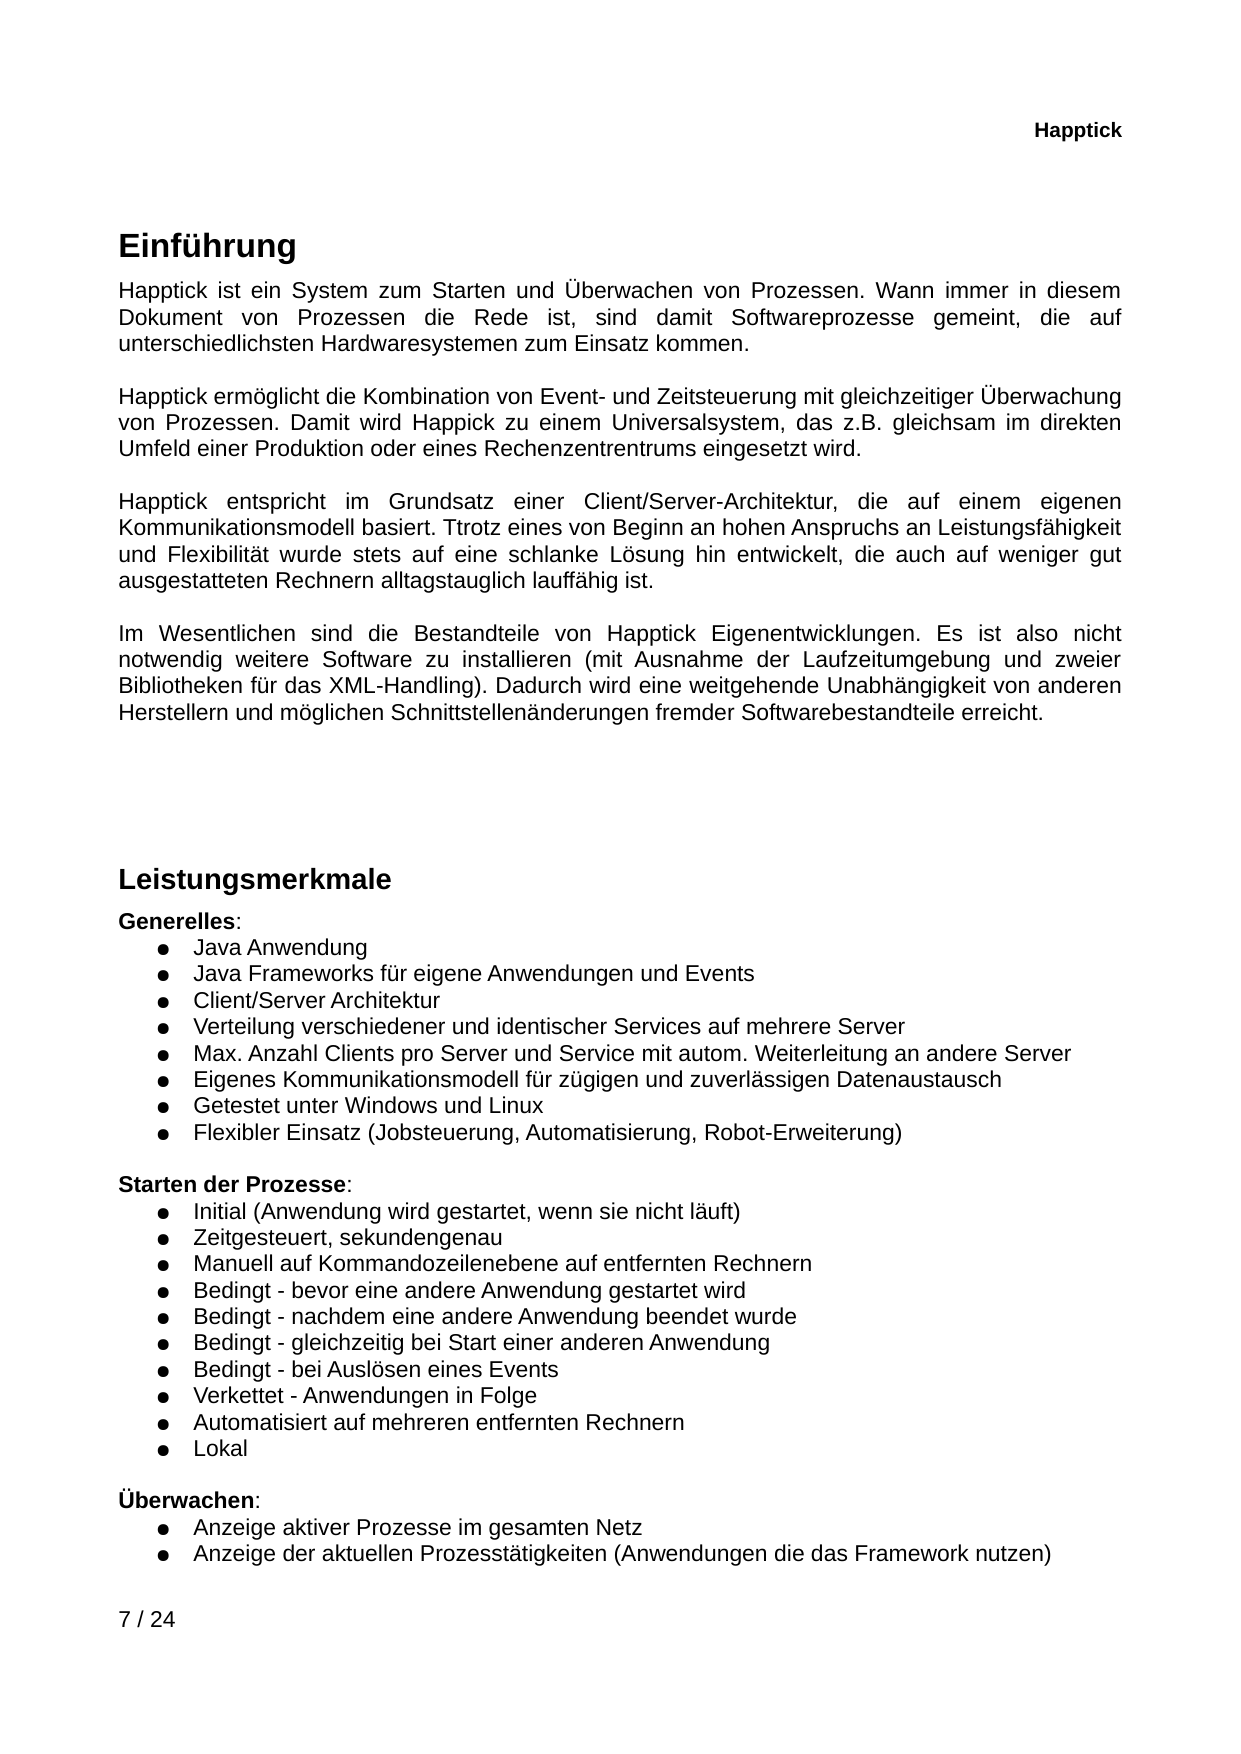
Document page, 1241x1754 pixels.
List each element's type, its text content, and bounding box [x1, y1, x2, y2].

subtitle Einführung [118, 226, 1122, 265]
list Eigenes Kommunikationsmodell für zügigen und zuverlässigen Datenaustausch [156, 1066, 1122, 1092]
text Happtick ist ein System zum Starten und Überwachen von Prozessen. Wann immer in diesem Dokument von Prozessen die Rede ist, sind damit Softwareprozesse gemeint, die auf unterschiedlichsten Hardwaresystemen zum Einsatz kommen. [118, 277, 1122, 356]
subtitle Leistungsmerkmale [118, 862, 1122, 895]
list Bedingt - nachdem eine andere Anwendung beendet wurde [156, 1303, 1122, 1329]
text Generelles: [118, 908, 1122, 934]
list Lokal [156, 1435, 1122, 1461]
list Max. Anzahl Clients pro Server und Service mit autom. Weiterleitung an andere Server [156, 1039, 1122, 1066]
list Bedingt - bevor eine andere Anwendung gestartet wird [156, 1277, 1122, 1303]
list Java Anwendung [156, 934, 1122, 960]
list Manuell auf Kommandozeilenebene auf entfernten Rechnern [156, 1250, 1122, 1277]
list Bedingt - gleichzeitig bei Start einer anderen Anwendung [156, 1329, 1122, 1356]
list Verkettet - Anwendungen in Folge [156, 1382, 1122, 1408]
list Zeitgesteuert, sekundengenau [156, 1224, 1122, 1250]
text Im Wesentlichen sind die Bestandteile von Happtick Eigenentwicklungen. Es ist also nicht notwendig weitere Software zu installieren (mit Ausnahme der Laufzeitumgebung und zweier Bibliotheken für das XML-Handling). Dadurch wird eine weitgehende Unabhängigkeit von anderen Herstellern und möglichen Schnittstellenänderungen fremder Softwarebestandteile erreicht. [118, 620, 1122, 725]
list Client/Server Architektur [156, 987, 1122, 1013]
list Automatisiert auf mehreren entfernten Rechnern [156, 1408, 1122, 1435]
text Happtick entspricht im Grundsatz einer Client/Server-Architektur, die auf einem eigenen Kommunikationsmodell basiert. Ttrotz eines von Beginn an hohen Anspruchs an Leistungsfähigkeit und Flexibilität wurde stets auf eine schlanke Lösung hin entwickelt, die auch auf weniger gut ausgestatteten Rechnern alltagstauglich lauffähig ist. [118, 488, 1122, 593]
list Bedingt - bei Auslösen eines Events [156, 1356, 1122, 1382]
list Getestet unter Windows und Linux [156, 1092, 1122, 1118]
list Java Frameworks für eigene Anwendungen und Events [156, 960, 1122, 987]
text Happtick ermöglicht die Kombination von Event- und Zeitsteuerung mit gleichzeitiger Überwachung von Prozessen. Damit wird Happick zu einem Universalsystem, das z.B. gleichsam im direkten Umfeld einer Produktion oder eines Rechenzentrentrums eingesetzt wird. [118, 383, 1122, 462]
list Verteilung verschiedener und identischer Services auf mehrere Server [156, 1013, 1122, 1039]
text Starten der Prozesse: [118, 1171, 1122, 1198]
list Initial (Anwendung wird gestartet, wenn sie nicht läuft) [156, 1198, 1122, 1224]
list Flexibler Einsatz (Jobsteuerung, Automatisierung, Robot-Erweiterung) [156, 1118, 1122, 1145]
list Anzeige aktiver Prozesse im gesamten Netz [156, 1514, 1122, 1540]
text Überwachen: [118, 1487, 1122, 1514]
list Anzeige der aktuellen Prozesstätigkeiten (Anwendungen die das Framework nutzen) [156, 1540, 1122, 1567]
